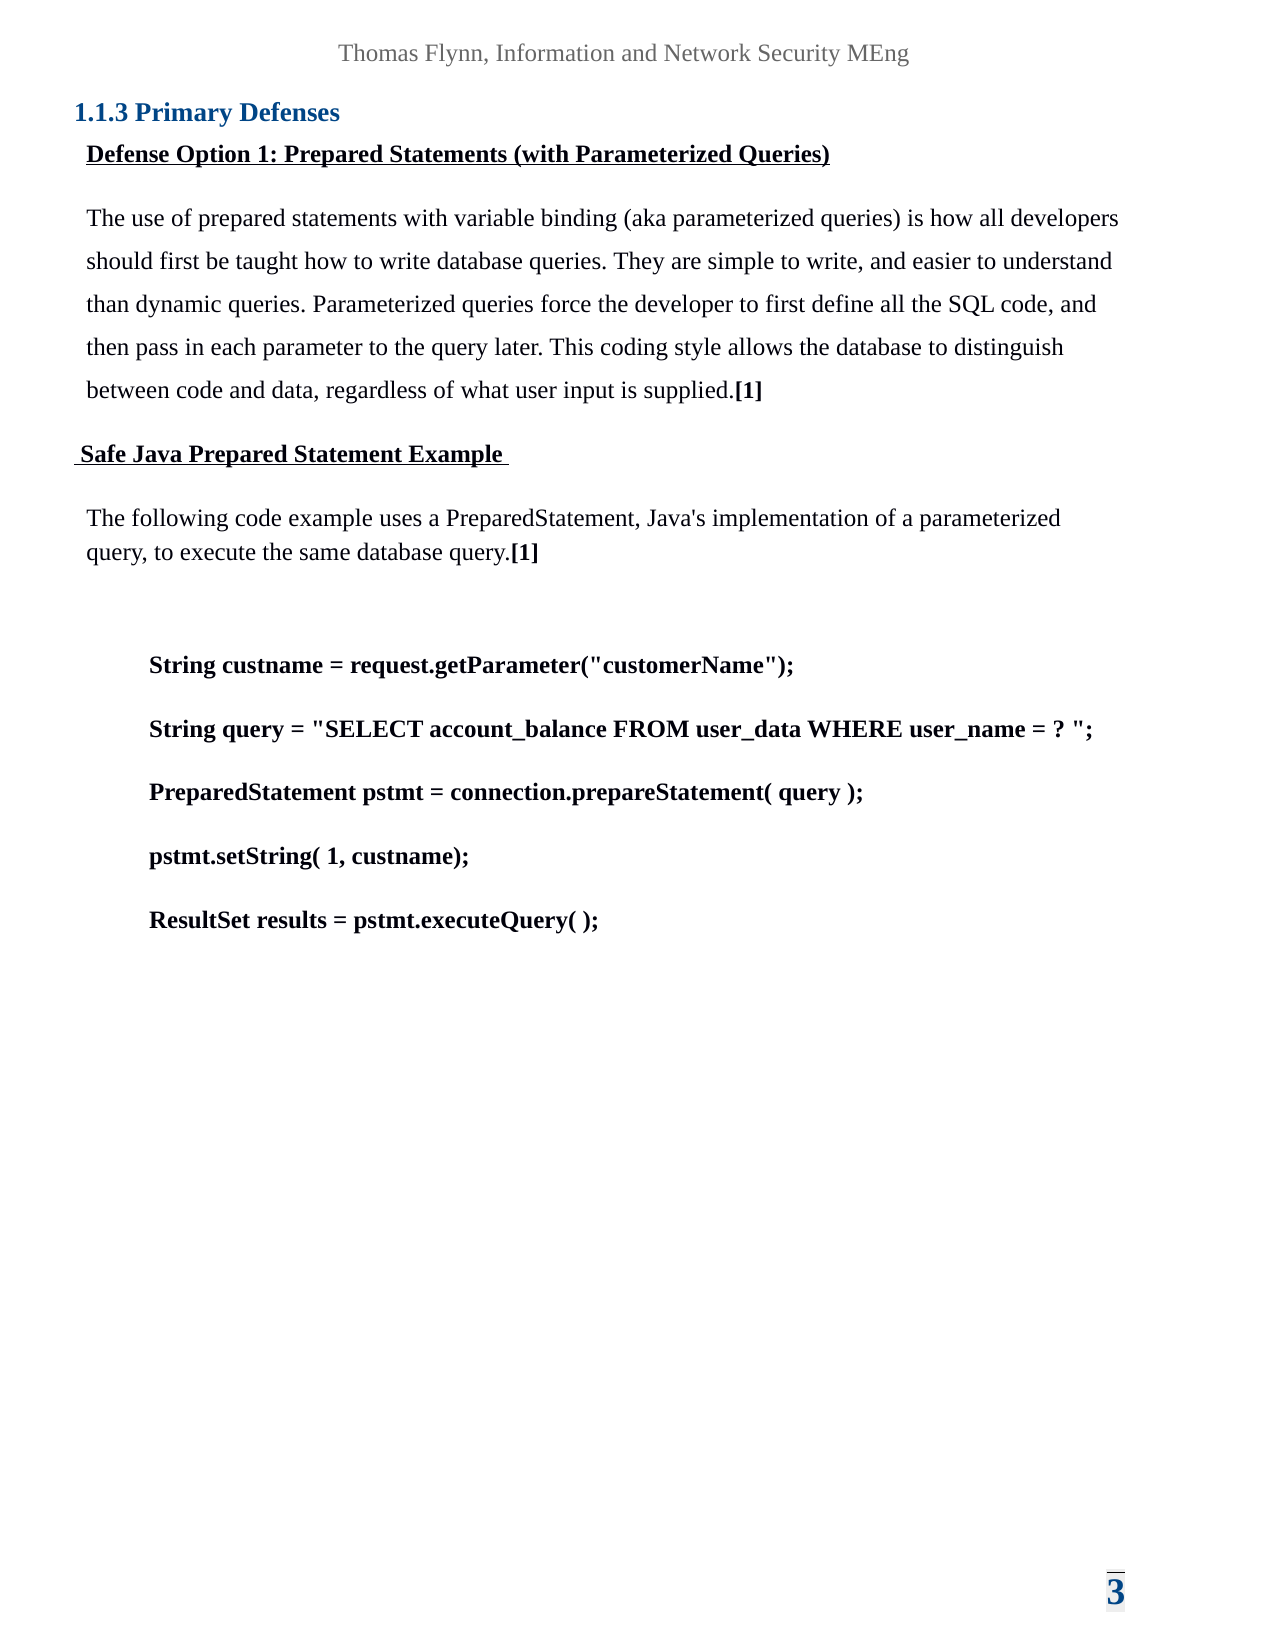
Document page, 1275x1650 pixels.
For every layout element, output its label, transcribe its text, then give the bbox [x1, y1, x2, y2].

text Defense Option 1: Prepared Statements (with Parameterized Queries) [86, 139, 1125, 168]
text PreparedStatement pstmt = connection.prepareStatement( query ); [86, 777, 1125, 806]
text String custname = request.getParameter("customerName"); [86, 650, 1125, 679]
text String query = "SELECT account_balance FROM user_data WHERE user_name = ? "; [86, 714, 1125, 742]
text The following code example uses a PreparedStatement, Java's implementation of a parameterized query, to execute the same database query.[1] [86, 503, 1125, 566]
text ResultSet results = pstmt.executeQuery( ); [86, 905, 1125, 934]
subtitle Safe Java Prepared Statement Example [74, 439, 1125, 468]
text pstmt.setString( 1, custname); [86, 841, 1125, 870]
subtitle 1.1.3 Primary Defenses [74, 96, 1125, 127]
text The use of prepared statements with variable binding (aka parameterized queries) is how all developers should first be taught how to write database queries. They are simple to write, and easier to understand than dynamic queries. Parameterized queries force the developer to first define all the SQL code, and then pass in each parameter to the query later. This coding style allows the database to distinguish between code and data, regardless of what user input is supplied.[1] [86, 203, 1125, 404]
